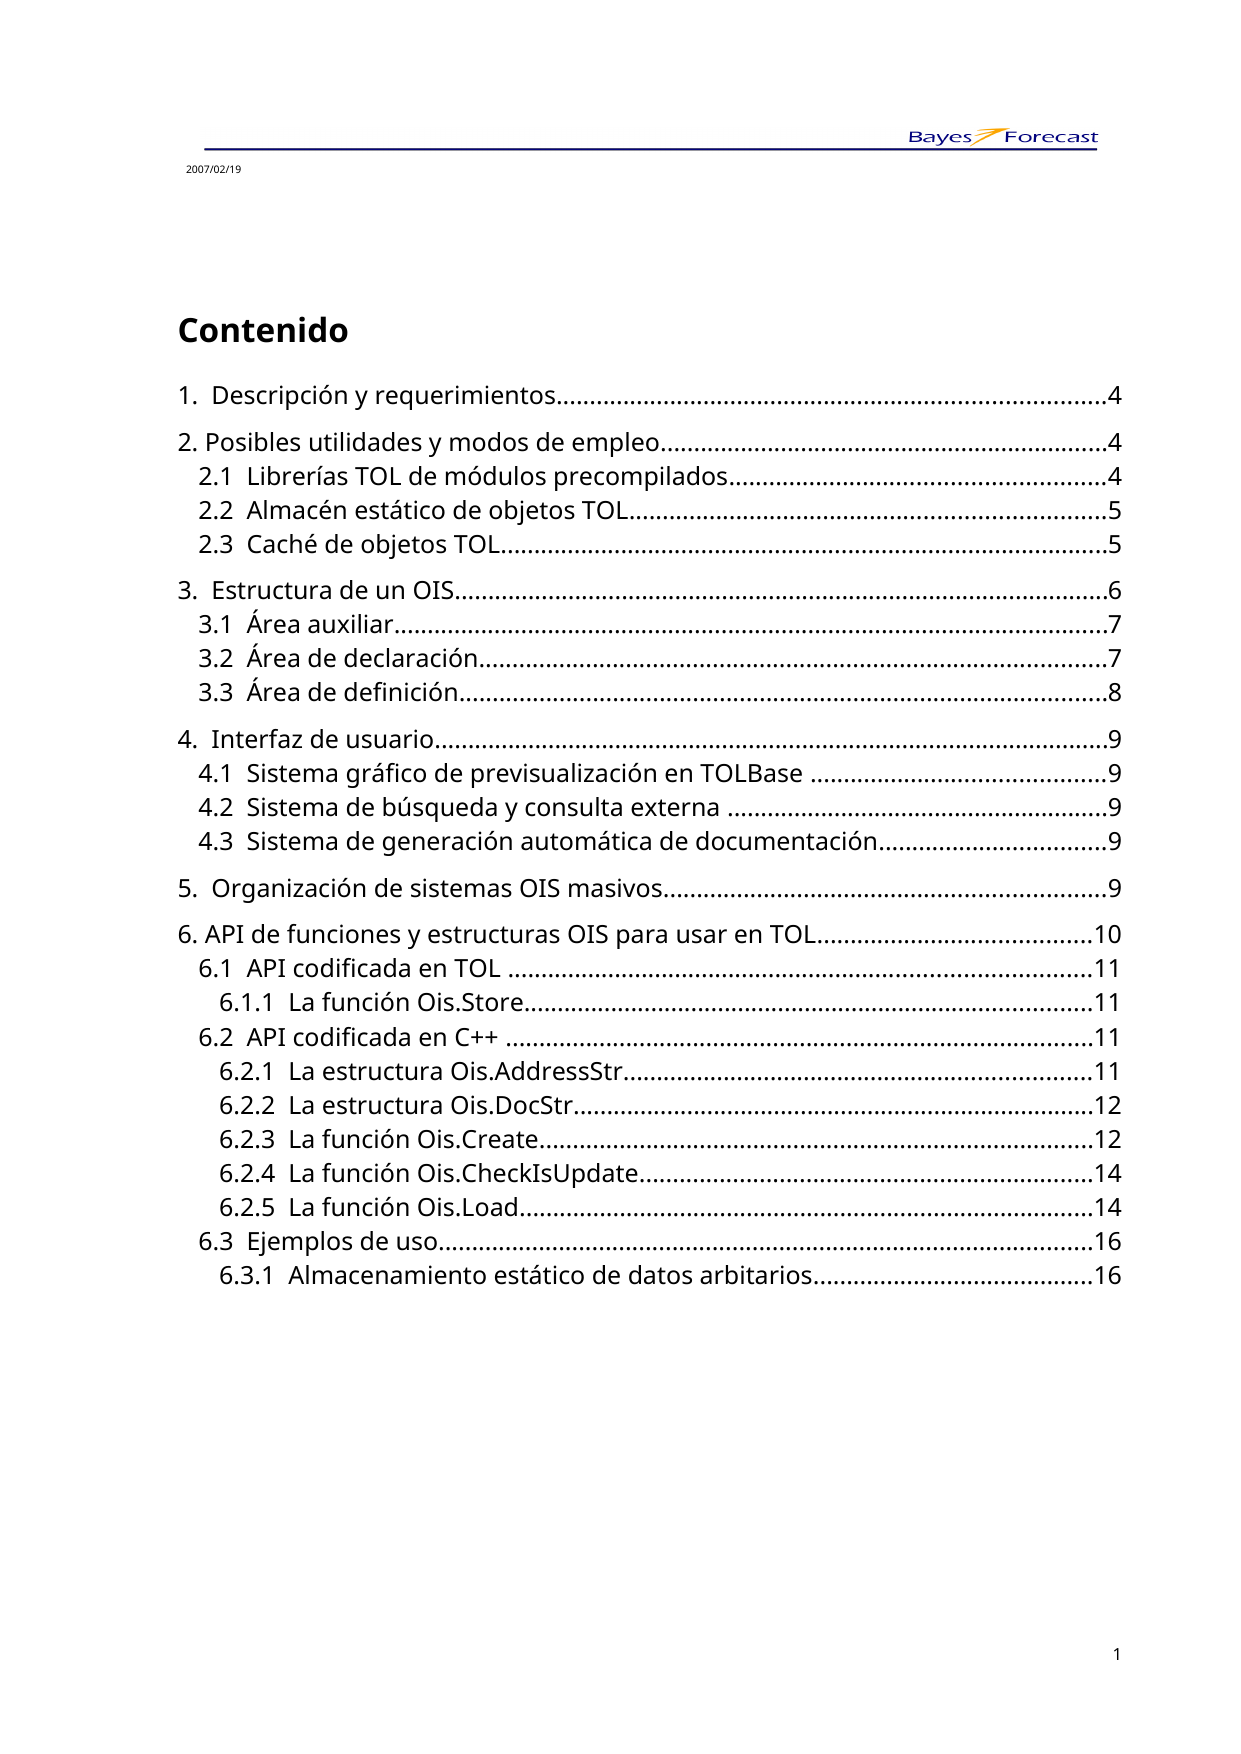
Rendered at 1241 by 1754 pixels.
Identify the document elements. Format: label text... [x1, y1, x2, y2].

text 6.3.1 Almacenamiento estático de datos arbitarios 16 [219, 1258, 1122, 1292]
text 4.2 Sistema de búsqueda y consulta externa 9 [198, 790, 1122, 824]
text 3.1 Área auxiliar 7 [198, 607, 1122, 641]
text 4. Interfaz de usuario 9 [177, 722, 1122, 756]
picture [200, 127, 1100, 153]
text 6.1 API codificada en TOL 11 [198, 951, 1122, 985]
text 2.1 Librerías TOL de módulos precompilados 4 [198, 458, 1122, 492]
text 6. API de funciones y estructuras OIS para usar en TOL 10 [177, 917, 1122, 951]
text 4.1 Sistema gráfico de previsualización en TOLBase 9 [198, 756, 1122, 790]
text 5. Organización de sistemas OIS masivos 9 [177, 870, 1122, 904]
text 6.1.1 La función Ois.Store 11 [219, 985, 1122, 1019]
text 2. Posibles utilidades y modos de empleo 4 [177, 424, 1122, 458]
text 6.2.3 La función Ois.Create 12 [219, 1121, 1122, 1155]
text 1. Descripción y requerimientos 4 [177, 378, 1122, 412]
text 3. Estructura de un OIS 6 [177, 573, 1122, 607]
text 4.3 Sistema de generación automática de documentación 9 [198, 824, 1122, 858]
text 6.2.1 La estructura Ois.AddressStr 11 [219, 1053, 1122, 1087]
text 2.2 Almacén estático de objetos TOL 5 [198, 492, 1122, 526]
text Contenido [177, 307, 1122, 353]
text 6.2.4 La función Ois.CheckIsUpdate 14 [219, 1155, 1122, 1189]
text 6.2.5 La función Ois.Load 14 [219, 1189, 1122, 1223]
text 3.3 Área de definición 8 [198, 675, 1122, 709]
text 3.2 Área de declaración 7 [198, 641, 1122, 675]
text 6.2.2 La estructura Ois.DocStr 12 [219, 1087, 1122, 1121]
text 2.3 Caché de objetos TOL 5 [198, 526, 1122, 560]
text 6.3 Ejemplos de uso 16 [198, 1223, 1122, 1258]
text 6.2 API codificada en C++ 11 [198, 1019, 1122, 1053]
